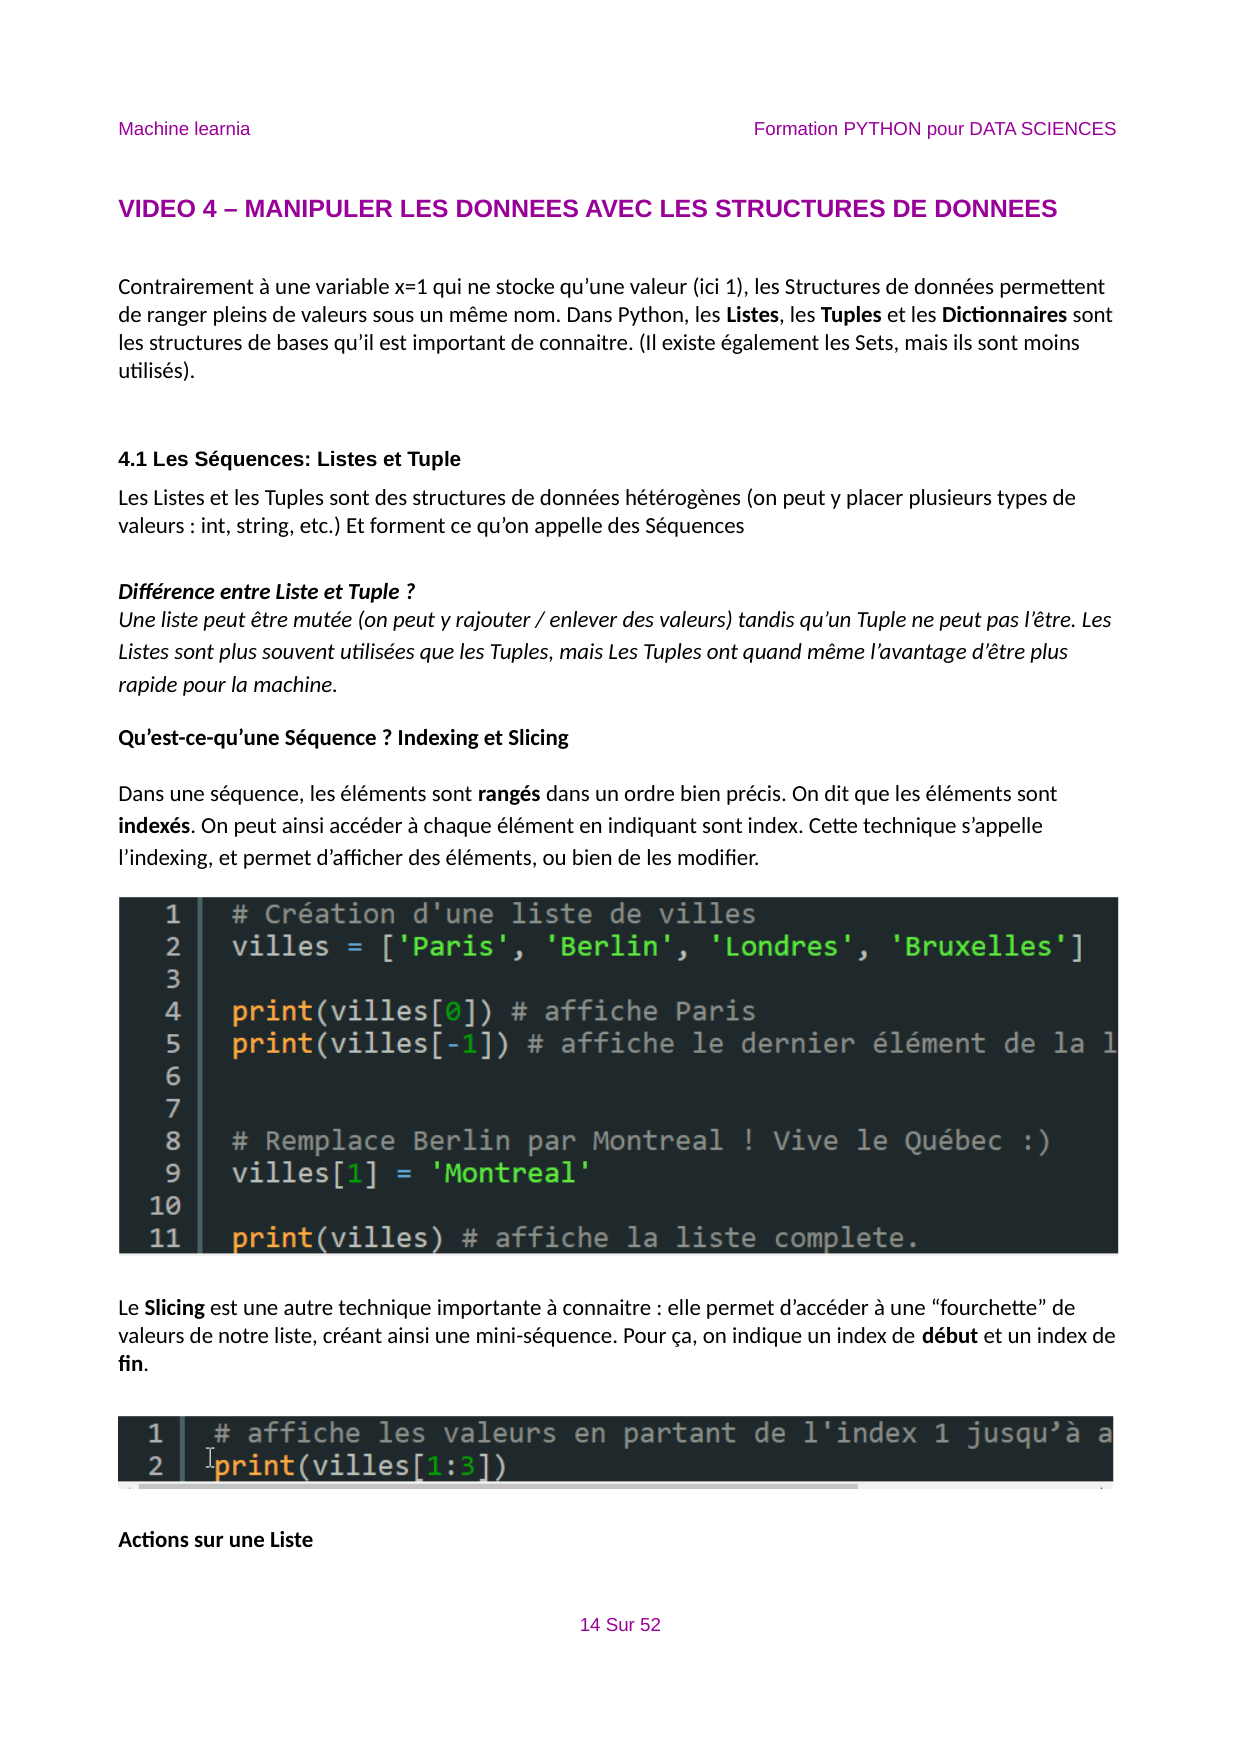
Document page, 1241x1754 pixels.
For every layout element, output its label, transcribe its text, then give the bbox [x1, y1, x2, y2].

text Une liste peut être mutée (on peut y rajouter / enlever des valeurs) tandis qu’un Tuple ne peut pas l’être. Les Listes sont plus souvent utilisées que les Tuples, mais Les Tuples ont quand même l’avantage d’être plus rapide pour la machine. [118, 605, 1122, 698]
picture [118, 896, 1122, 1256]
text Contrairement à une variable x=1 qui ne stocke qu’une valeur (ici 1), les Structures de données permettent de ranger pleins de valeurs sous un même nom. Dans Python, les Listes, les Tuples et les Dictionnaires sont les structures de bases qu’il est important de connaitre. (Il existe également les Sets, mais ils sont moins utilisés). [118, 272, 1122, 384]
text Les Listes et les Tuples sont des structures de données hétérogènes (on peut y placer plusieurs types de valeurs : int, string, etc.) Et forment ce qu’on appelle des Séquences [118, 483, 1122, 539]
text Dans une séquence, les éléments sont rangés dans un ordre bien précis. On dit que les éléments sont indexés. On peut ainsi accéder à chaque élément en indiquant sont index. Cette technique s’appelle l’indexing, et permet d’afficher des éléments, ou bien de les modifier. [118, 779, 1122, 871]
subtitle 4.1 Les Séquences: Listes et Tuple [118, 447, 1122, 471]
text Le Slicing est une autre technique importante à connaitre : elle permet d’accéder à une “fourchette” de valeurs de notre liste, créant ainsi une mini-séquence. Pour ça, on indique un index de début et un index de fin. [118, 1293, 1122, 1377]
text Actions sur une Liste [118, 1525, 1122, 1553]
text Qu’est-ce-qu’une Séquence ? Indexing et Slicing [118, 723, 1122, 751]
text Différence entre Liste et Tuple ? [118, 577, 1122, 605]
subtitle VIDEO 4 – MANIPULER LES DONNEES AVEC LES STRUCTURES DE DONNEES [118, 194, 1122, 223]
picture [118, 1415, 1122, 1489]
